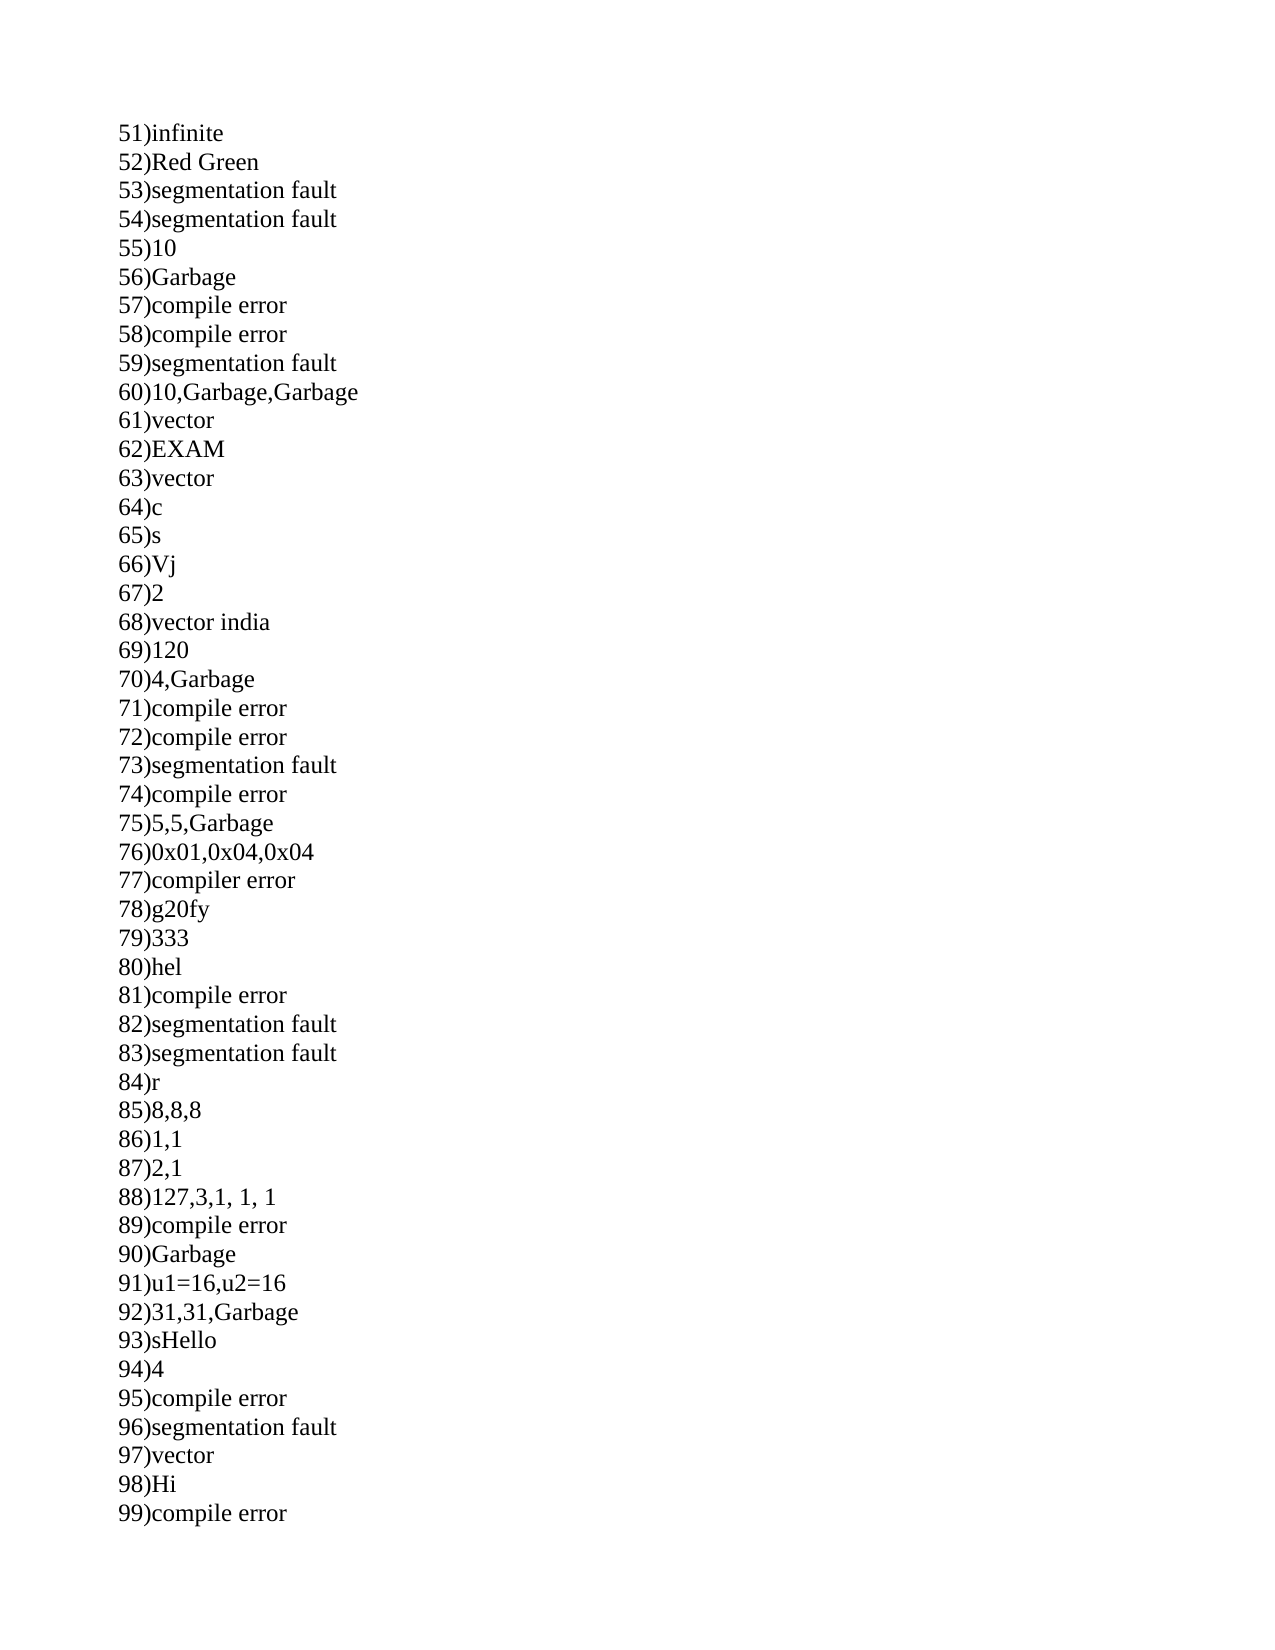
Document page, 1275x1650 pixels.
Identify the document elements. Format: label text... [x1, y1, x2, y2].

text 64)c [118, 492, 1157, 521]
text 98)Hi [118, 1469, 1157, 1498]
text 71)compile error [118, 693, 1157, 722]
text 82)segmentation fault [118, 1009, 1157, 1038]
text 66)Vj [118, 549, 1157, 578]
text 78)g20fy [118, 894, 1157, 923]
text 53)segmentation fault [118, 176, 1157, 204]
text 70)4,Garbage [118, 664, 1157, 693]
text 58)compile error [118, 319, 1157, 348]
text 94)4 [118, 1354, 1157, 1383]
text 56)Garbage [118, 262, 1157, 291]
text 72)compile error [118, 722, 1157, 751]
text 57)compile error [118, 291, 1157, 319]
text 54)segmentation fault [118, 204, 1157, 233]
text 52)Red Green [118, 147, 1157, 176]
text 60)10,Garbage,Garbage [118, 377, 1157, 406]
text 96)segmentation fault [118, 1412, 1157, 1441]
text 75)5,5,Garbage [118, 808, 1157, 837]
text 92)31,31,Garbage [118, 1297, 1157, 1326]
text 99)compile error [118, 1498, 1157, 1527]
text 88)127,3,1, 1, 1 [118, 1182, 1157, 1211]
text 90)Garbage [118, 1239, 1157, 1268]
text 55)10 [118, 233, 1157, 262]
text 67)2 [118, 578, 1157, 607]
text 89)compile error [118, 1211, 1157, 1239]
text 93)sHello [118, 1326, 1157, 1354]
text 80)hel [118, 952, 1157, 981]
text 65)s [118, 521, 1157, 549]
text 51)infinite [118, 118, 1157, 147]
text 68)vector india [118, 607, 1157, 636]
text 74)compile error [118, 779, 1157, 808]
text 85)8,8,8 [118, 1096, 1157, 1124]
text 95)compile error [118, 1383, 1157, 1412]
text 79)333 [118, 923, 1157, 952]
text 69)120 [118, 636, 1157, 664]
text 84)r [118, 1067, 1157, 1096]
text 76)0x01,0x04,0x04 [118, 837, 1157, 866]
text 81)compile error [118, 981, 1157, 1009]
text 86)1,1 [118, 1124, 1157, 1153]
text 61)vector [118, 406, 1157, 434]
text 73)segmentation fault [118, 751, 1157, 779]
text 87)2,1 [118, 1153, 1157, 1182]
text 62)EXAM [118, 434, 1157, 463]
text 63)vector [118, 463, 1157, 492]
text 97)vector [118, 1441, 1157, 1469]
text 91)u1=16,u2=16 [118, 1268, 1157, 1297]
text 77)compiler error [118, 866, 1157, 894]
text 59)segmentation fault [118, 348, 1157, 377]
text 83)segmentation fault [118, 1038, 1157, 1067]
